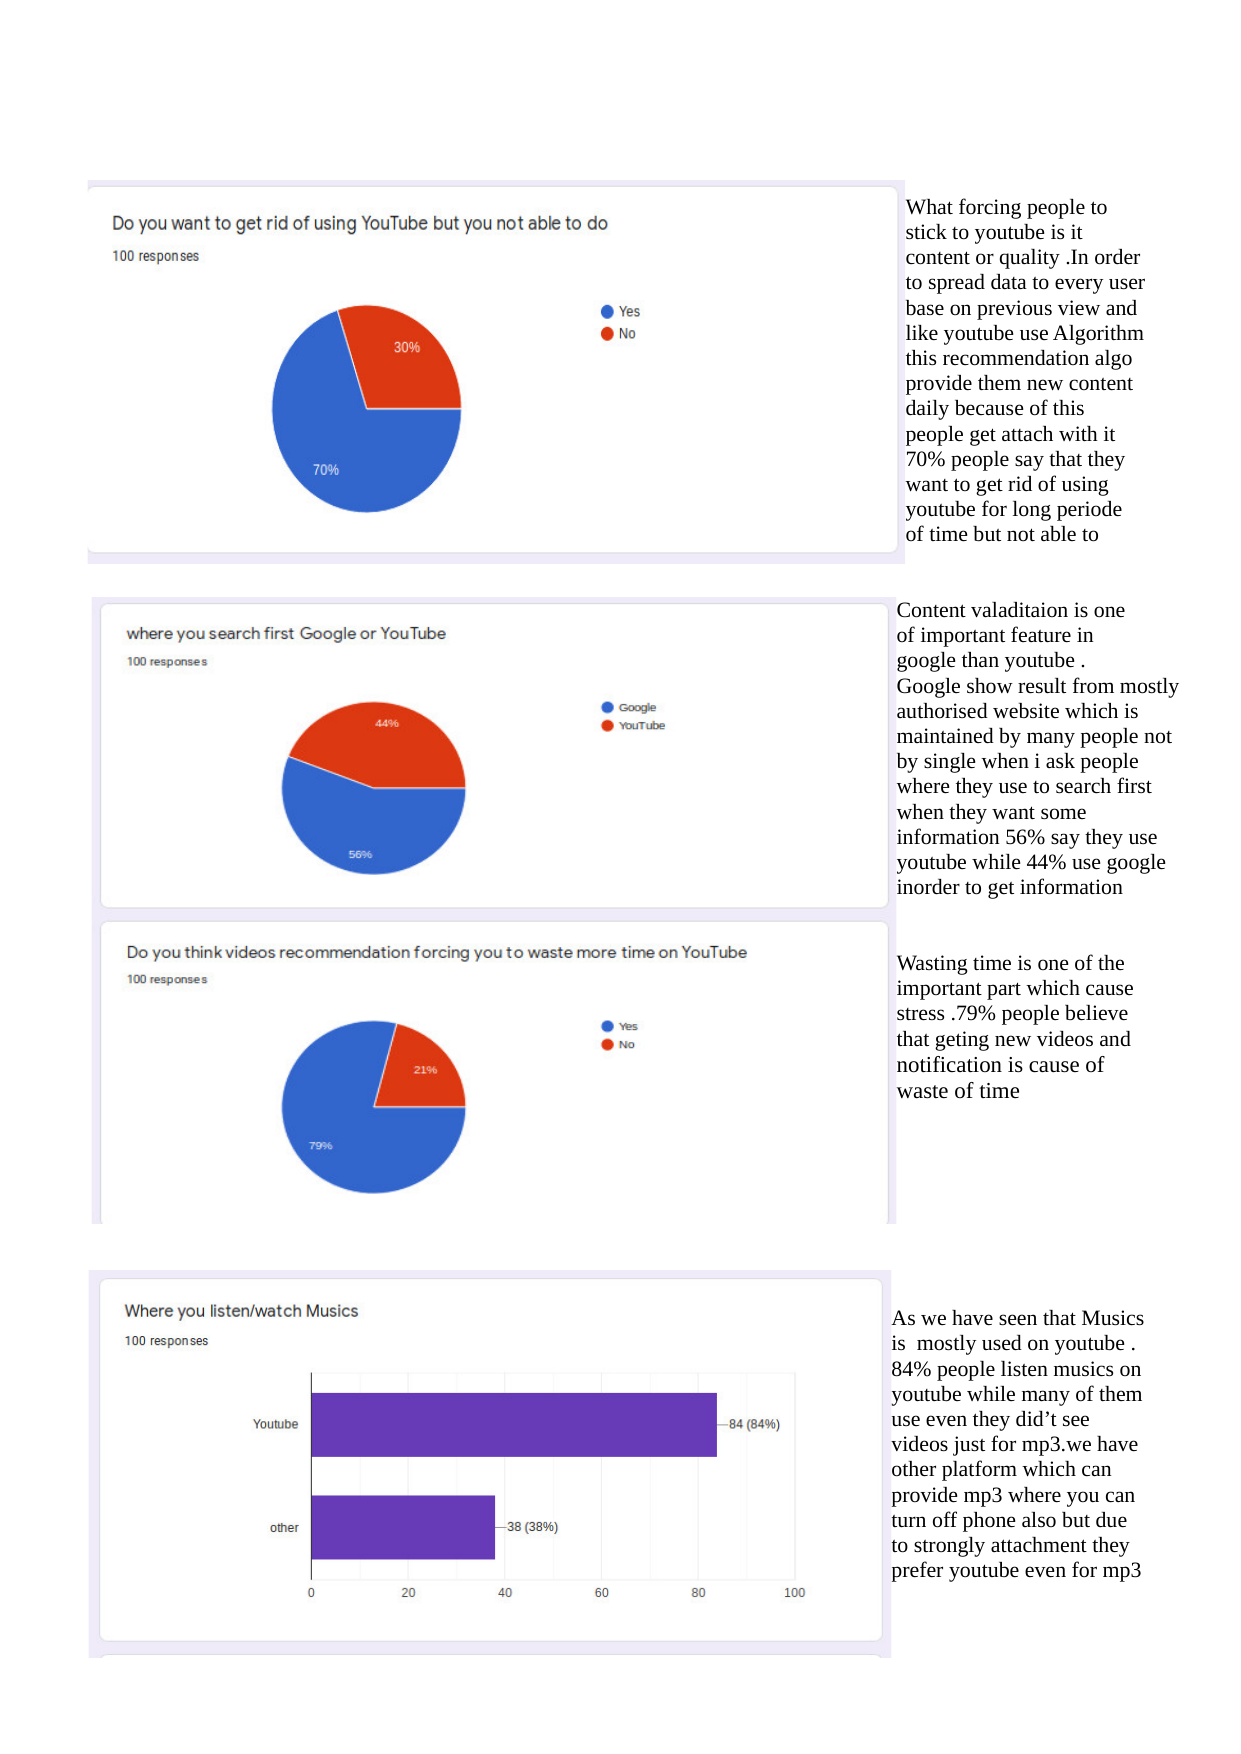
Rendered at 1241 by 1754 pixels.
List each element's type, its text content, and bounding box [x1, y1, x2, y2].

picture [87, 180, 906, 564]
picture [91, 597, 897, 1224]
text As we have seen that Musics is mostly used on youtube . [892, 1305, 1146, 1356]
text provide them new content daily because of this people get attach with it [906, 370, 1146, 446]
text Google show result from mostly authorised website which is maintained by many people not by single when i ask people where they use to search first when they want some information 56% say they use youtube while 44% use google inorder to get information [897, 673, 1193, 899]
picture [88, 1270, 892, 1658]
text Content valaditaion is one of important feature in google than youtube . [897, 597, 1146, 673]
text this recommendation algo [906, 345, 1146, 370]
text Wasting time is one of the important part which cause stress .79% people believe that geting new videos and [897, 950, 1146, 1051]
text notification is cause of waste of time [897, 1051, 1146, 1103]
text 70% people say that they want to get rid of using youtube for long periode of time but not able to [906, 446, 1146, 547]
text What forcing people to stick to youtube is it content or quality .In order to spread data to every user base on previous view and like youtube use Algorithm [906, 194, 1146, 345]
text 84% people listen musics on youtube while many of them use even they did’t see videos just for mp3.we have other platform which can provide mp3 where you can turn off phone also but due to strongly attachment they prefer youtube even for mp3 [892, 1356, 1146, 1582]
